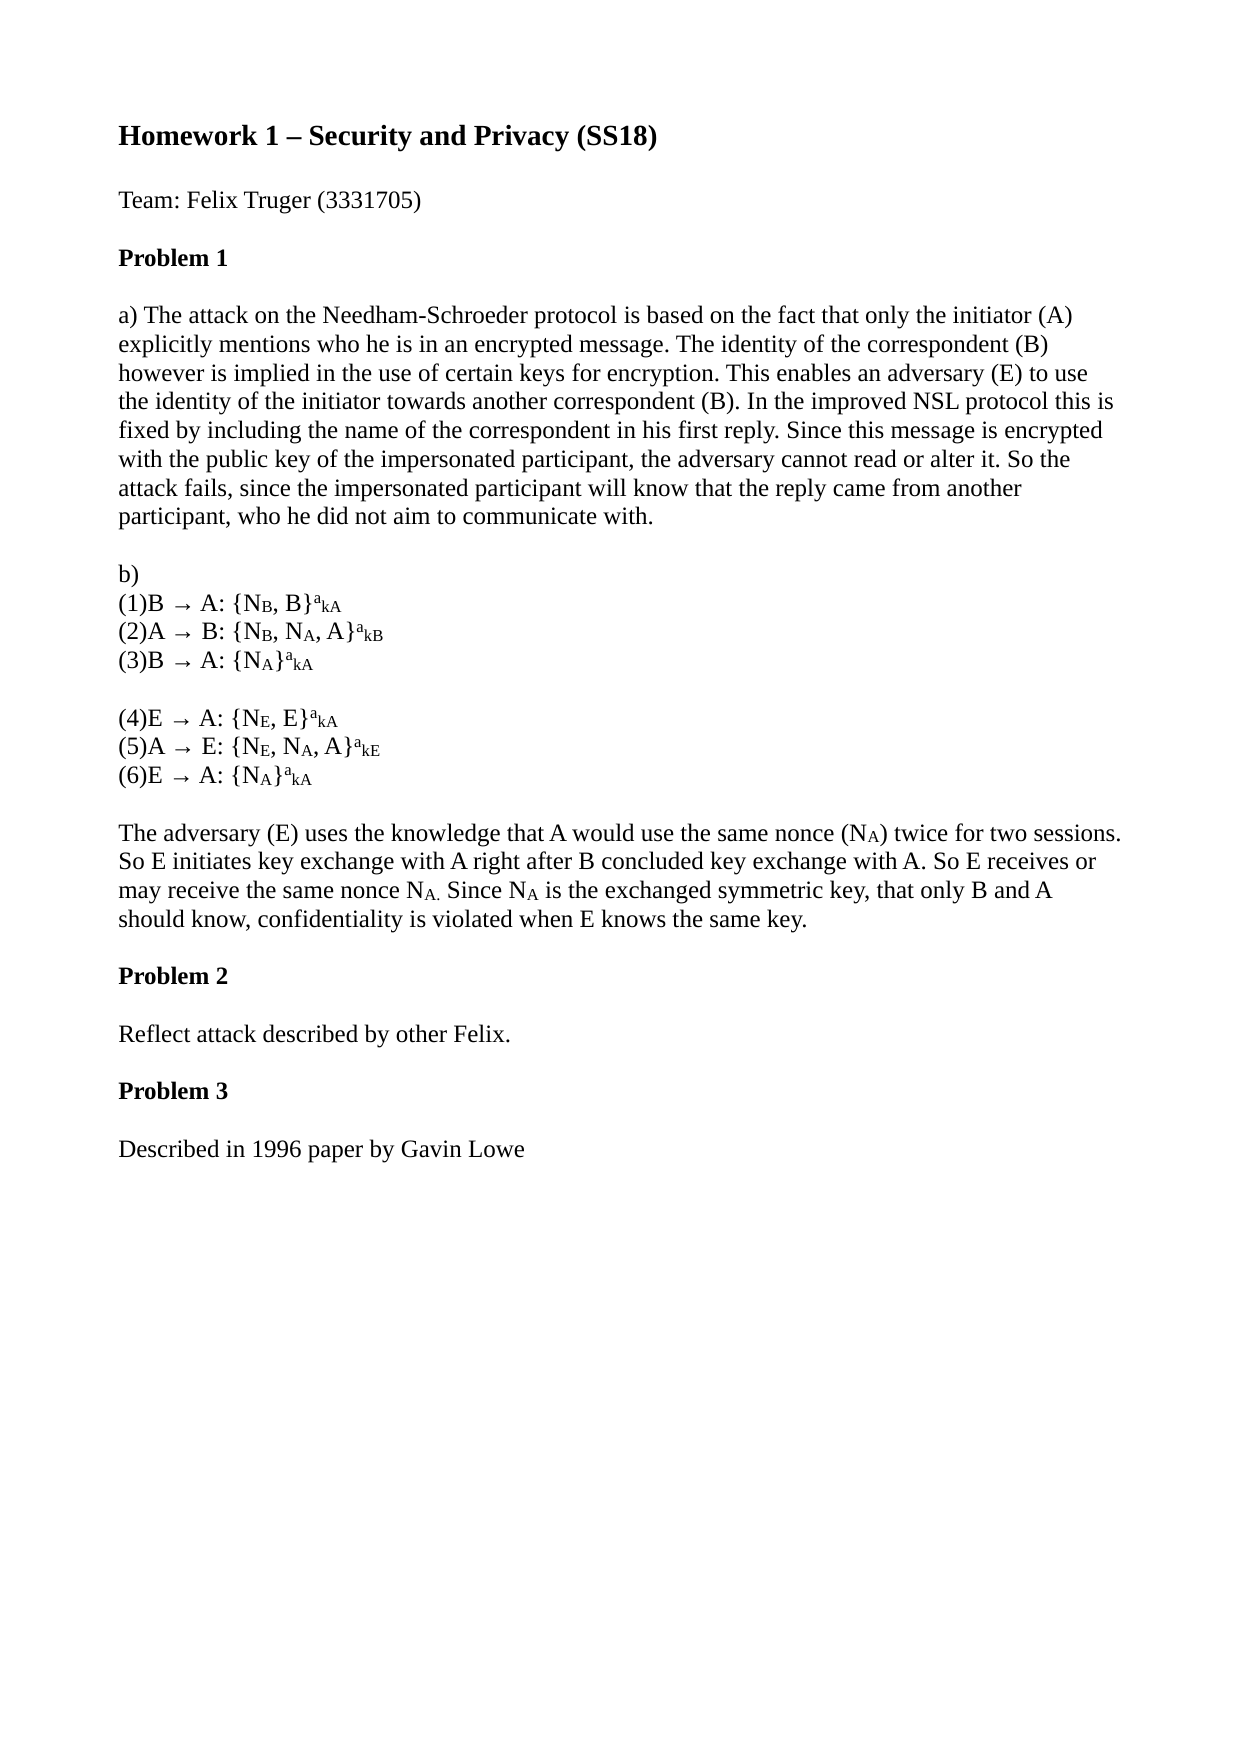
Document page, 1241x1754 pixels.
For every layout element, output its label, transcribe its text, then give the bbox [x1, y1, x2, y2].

text Homework 1 – Security and Privacy (SS18) [118, 118, 1122, 152]
list A → E: {NE, NA, A}akE [118, 731, 1122, 760]
list A → B: {NB, NA, A}akB [118, 616, 1122, 645]
text Problem 2 [118, 961, 1122, 990]
list B → A: {NB, B}akA [118, 588, 1122, 616]
list E → A: {NE, E}akA [118, 703, 1122, 731]
text Team: Felix Truger (3331705) [118, 185, 1122, 214]
list E → A: {NA}akA [118, 760, 1122, 789]
list B → A: {NA}akA [118, 645, 1122, 674]
text Problem 3 [118, 1076, 1122, 1105]
text b) [118, 559, 1122, 588]
text Problem 1 [118, 243, 1122, 271]
text a) The attack on the Needham-Schroeder protocol is based on the fact that only the initiator (A) explicitly mentions who he is in an encrypted message. The identity of the correspondent (B) however is implied in the use of certain keys for encryption. This enables an adversary (E) to use the identity of the initiator towards another correspondent (B). In the improved NSL protocol this is fixed by including the name of the correspondent in his first reply. Since this message is encrypted with the public key of the impersonated participant, the adversary cannot read or alter it. So the attack fails, since the impersonated participant will know that the reply came from another participant, who he did not aim to communicate with. [118, 300, 1122, 530]
text Reflect attack described by other Felix. [118, 1019, 1122, 1048]
text Described in 1996 paper by Gavin Lowe [118, 1134, 1122, 1163]
text The adversary (E) uses the knowledge that A would use the same nonce (NA) twice for two sessions. So E initiates key exchange with A right after B concluded key exchange with A. So E receives or may receive the same nonce NA. Since NA is the exchanged symmetric key, that only B and A should know, confidentiality is violated when E knows the same key. [118, 818, 1122, 933]
